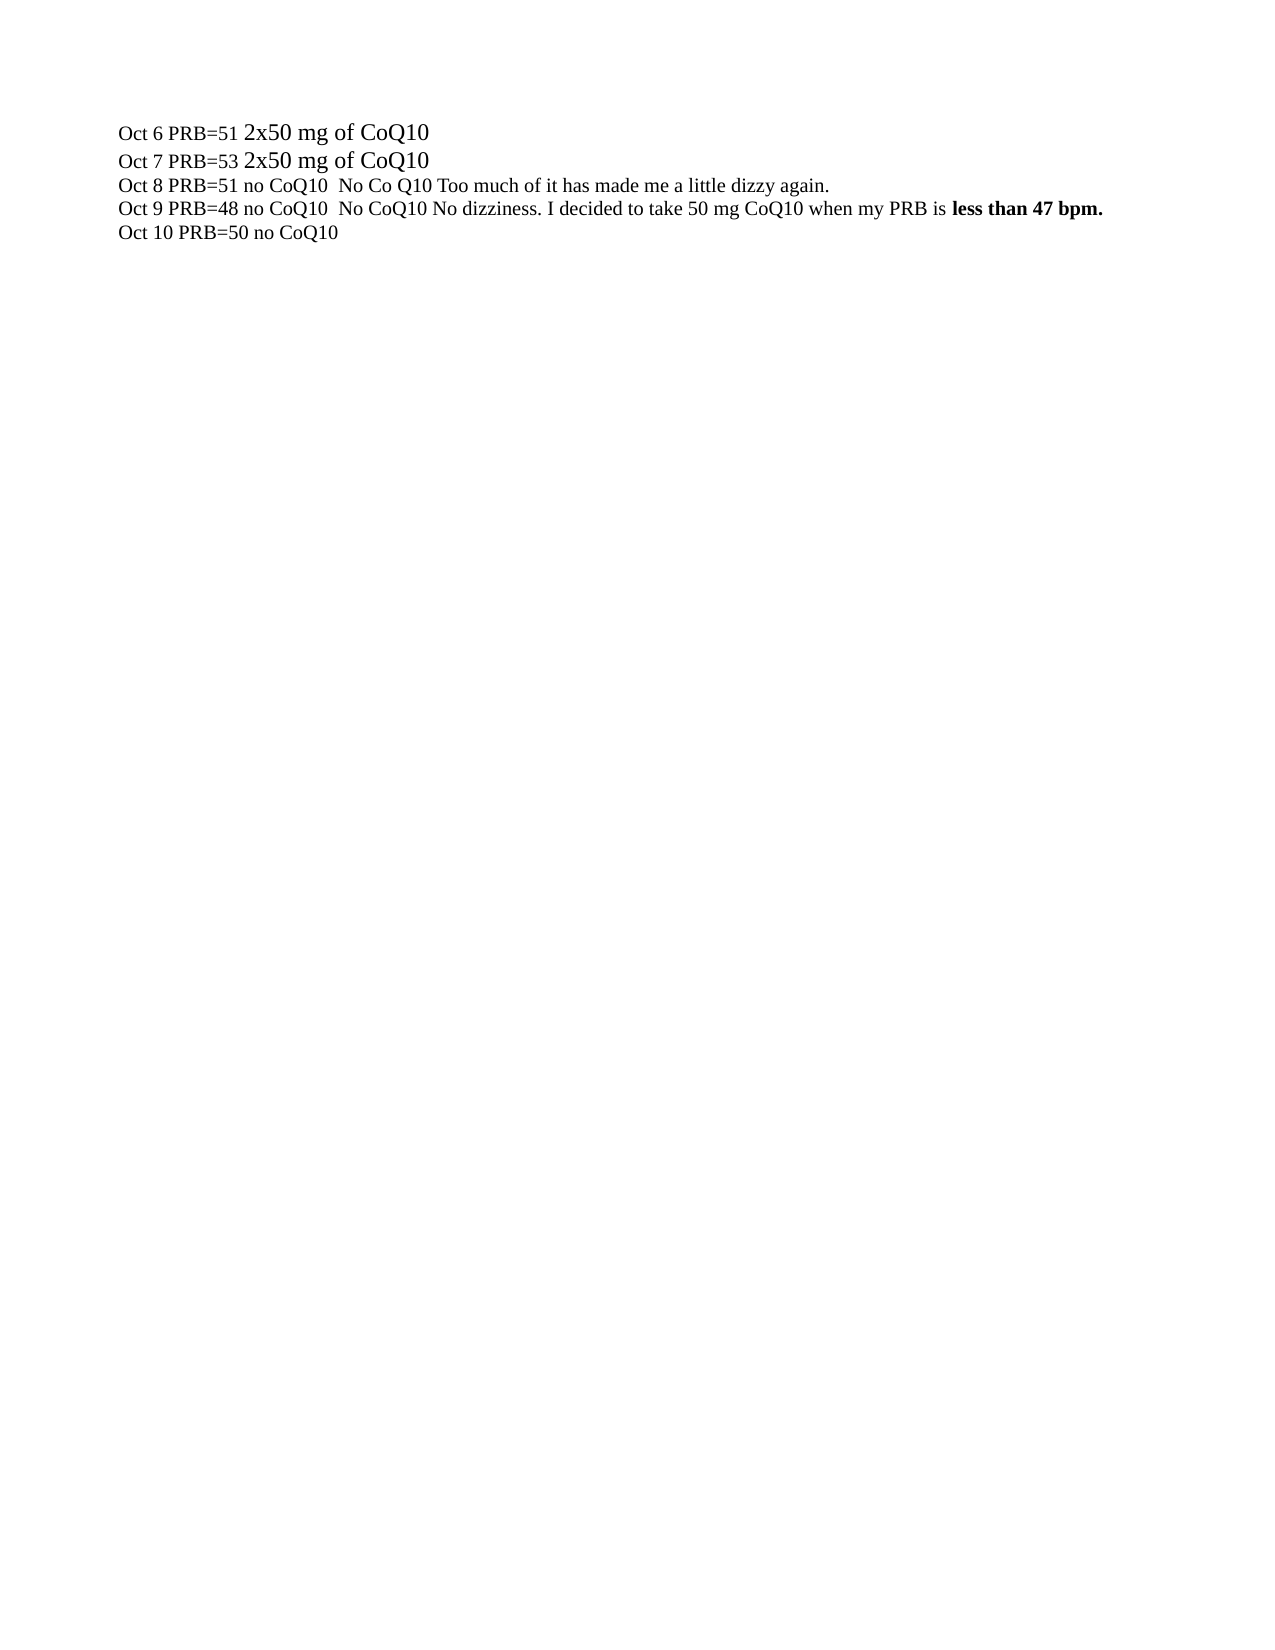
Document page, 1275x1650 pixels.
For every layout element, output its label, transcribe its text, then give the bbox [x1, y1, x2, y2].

text Oct 8 PRB=51 no CoQ10 No Co Q10 Too much of it has made me a little dizzy again. [118, 173, 1157, 197]
text Oct 9 PRB=48 no CoQ10 No CoQ10 No dizziness. I decided to take 50 mg CoQ10 when my PRB is less than 47 bpm. [118, 197, 1157, 220]
text Oct 10 PRB=50 no CoQ10 [118, 220, 1157, 244]
text Oct 7 PRB=53 2x50 mg of CoQ10 [118, 146, 1157, 173]
text Oct 6 PRB=51 2x50 mg of CoQ10 [118, 118, 1157, 146]
